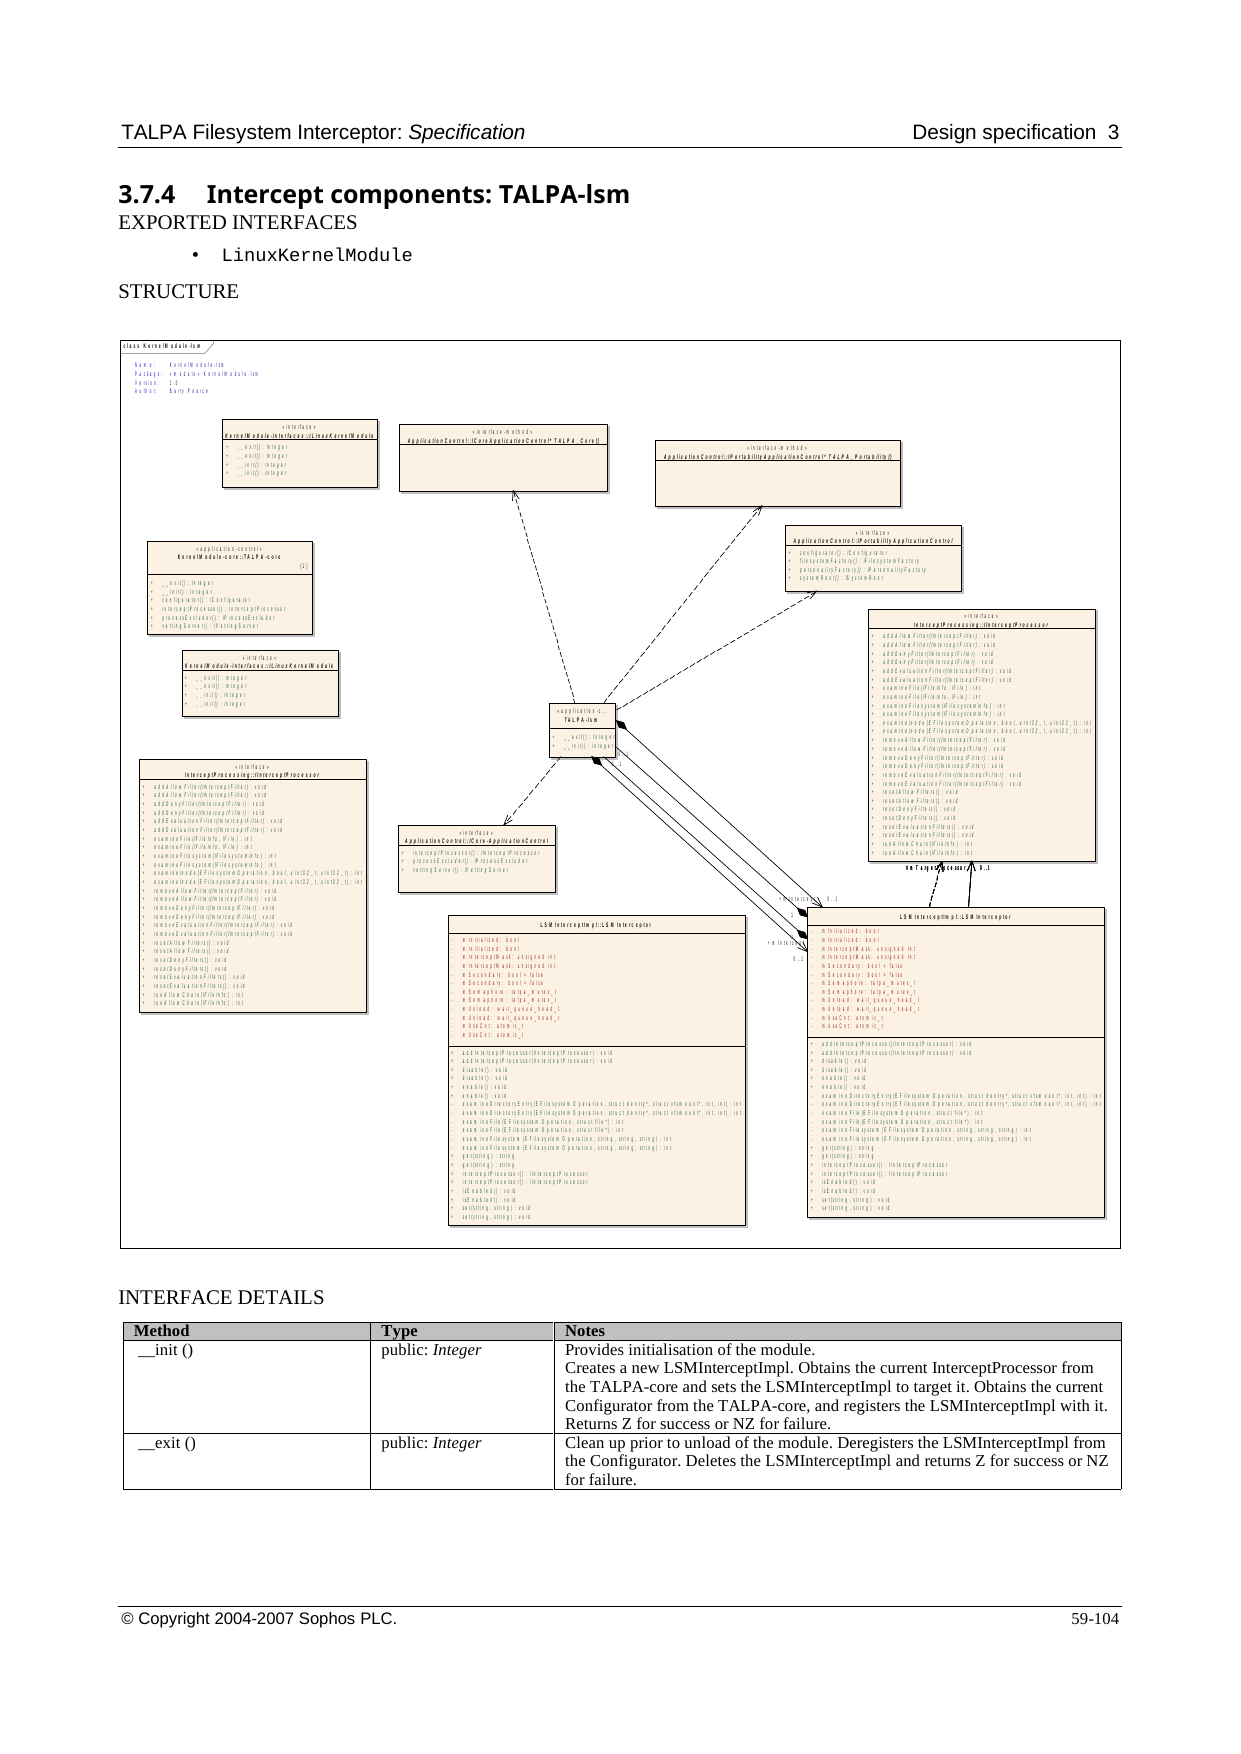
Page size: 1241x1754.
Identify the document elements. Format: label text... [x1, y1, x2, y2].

table_cell Clean up prior to unload of the module. Deregisters the LSMInterceptImpl from the Configurator. Deletes the LSMInterceptImpl and returns Z for success or NZ for failure. [555, 1434, 1121, 1489]
text INTERFACE DETAILS [118, 1286, 1122, 1309]
table_cell public: Integer [371, 1434, 553, 1489]
table_cell __exit () [124, 1434, 370, 1489]
table_header Type [371, 1323, 553, 1340]
text EXPORTED INTERFACES [118, 211, 1122, 234]
table_cell __init () [124, 1341, 370, 1433]
table_cell Provides initialisation of the module. Creates a new LSMInterceptImpl. Obtains the current InterceptProcessor from the TALPA-core and sets the LSMInterceptImpl to target it. Obtains the current Configurator from the TALPA-core, and registers the LSMInterceptImpl with it. Returns Z for success or NZ for failure. [555, 1341, 1121, 1433]
text STRUCTURE [118, 280, 1122, 303]
table_header Method [124, 1323, 370, 1340]
subtitle Intercept components: TALPA-lsm [118, 177, 1122, 211]
list LinuxKernelModule [192, 246, 1122, 267]
table_cell public: Integer [371, 1341, 553, 1433]
table_header Notes [555, 1323, 1121, 1340]
